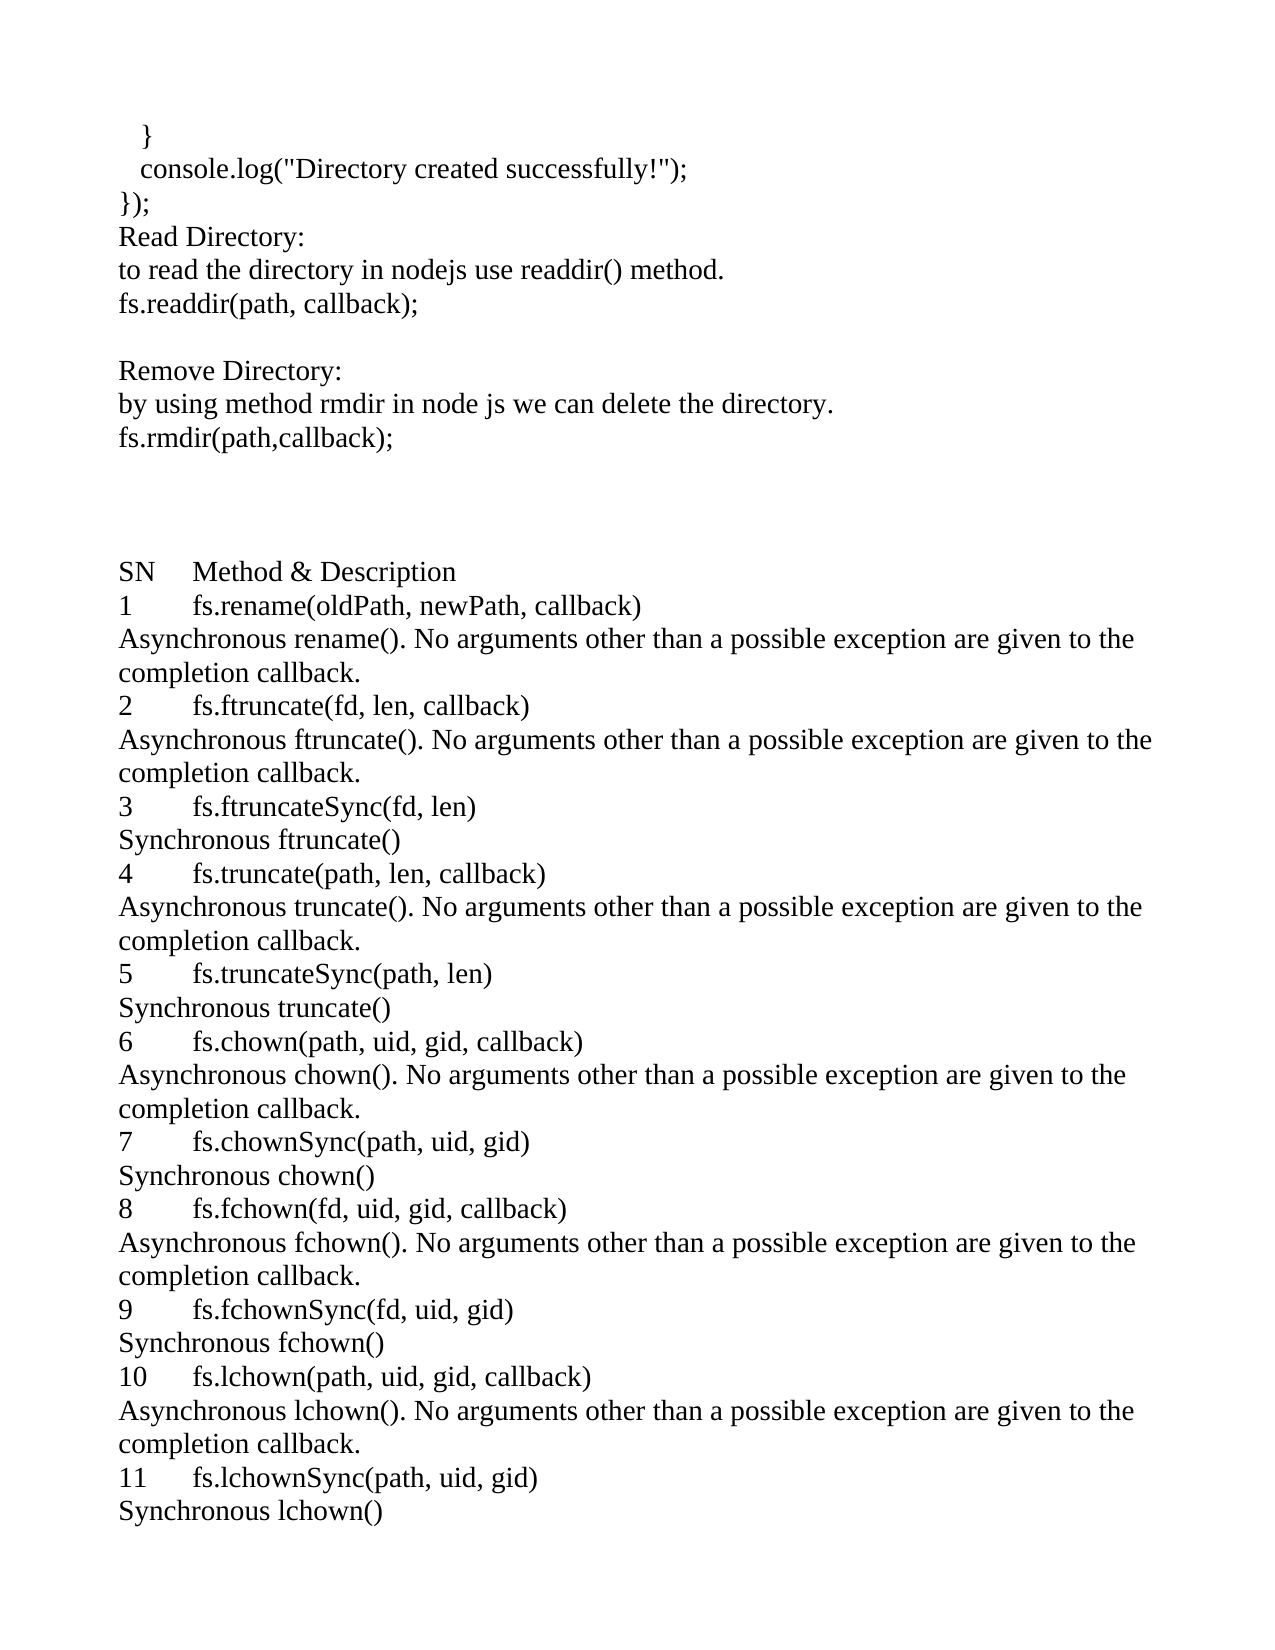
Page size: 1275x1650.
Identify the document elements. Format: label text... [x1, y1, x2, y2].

text 11 fs.lchownSync(path, uid, gid) [118, 1460, 1157, 1493]
text Asynchronous truncate(). No arguments other than a possible exception are given to the completion callback. [118, 889, 1157, 957]
text 5 fs.truncateSync(path, len) [118, 957, 1157, 990]
text Asynchronous fchown(). No arguments other than a possible exception are given to the completion callback. [118, 1225, 1157, 1292]
text SN Method & Description [118, 554, 1157, 588]
text Asynchronous lchown(). No arguments other than a possible exception are given to the completion callback. [118, 1393, 1157, 1460]
text 9 fs.fchownSync(fd, uid, gid) [118, 1292, 1157, 1326]
text Asynchronous rename(). No arguments other than a possible exception are given to the completion callback. [118, 621, 1157, 688]
text Remove Directory: [118, 353, 1157, 386]
text 3 fs.ftruncateSync(fd, len) [118, 789, 1157, 822]
text Synchronous truncate() [118, 990, 1157, 1024]
text 2 fs.ftruncate(fd, len, callback) [118, 688, 1157, 722]
text fs.readdir(path, callback); [118, 286, 1157, 319]
text by using method rmdir in node js we can delete the directory. [118, 386, 1157, 420]
text fs.rmdir(path,callback); [118, 420, 1157, 453]
text console.log("Directory created successfully!"); [118, 152, 1157, 185]
text to read the directory in nodejs use readdir() method. [118, 252, 1157, 286]
text 10 fs.lchown(path, uid, gid, callback) [118, 1359, 1157, 1393]
text Synchronous chown() [118, 1158, 1157, 1191]
text Read Directory: [118, 219, 1157, 252]
text Asynchronous ftruncate(). No arguments other than a possible exception are given to the completion callback. [118, 722, 1157, 789]
text Asynchronous chown(). No arguments other than a possible exception are given to the completion callback. [118, 1057, 1157, 1124]
text 4 fs.truncate(path, len, callback) [118, 856, 1157, 889]
text Synchronous lchown() [118, 1493, 1157, 1527]
text 1 fs.rename(oldPath, newPath, callback) [118, 588, 1157, 621]
text 7 fs.chownSync(path, uid, gid) [118, 1124, 1157, 1158]
text 6 fs.chown(path, uid, gid, callback) [118, 1024, 1157, 1057]
text Synchronous ftruncate() [118, 822, 1157, 856]
text }); [118, 185, 1157, 219]
text 8 fs.fchown(fd, uid, gid, callback) [118, 1191, 1157, 1225]
text } [118, 118, 1157, 152]
text Synchronous fchown() [118, 1326, 1157, 1359]
